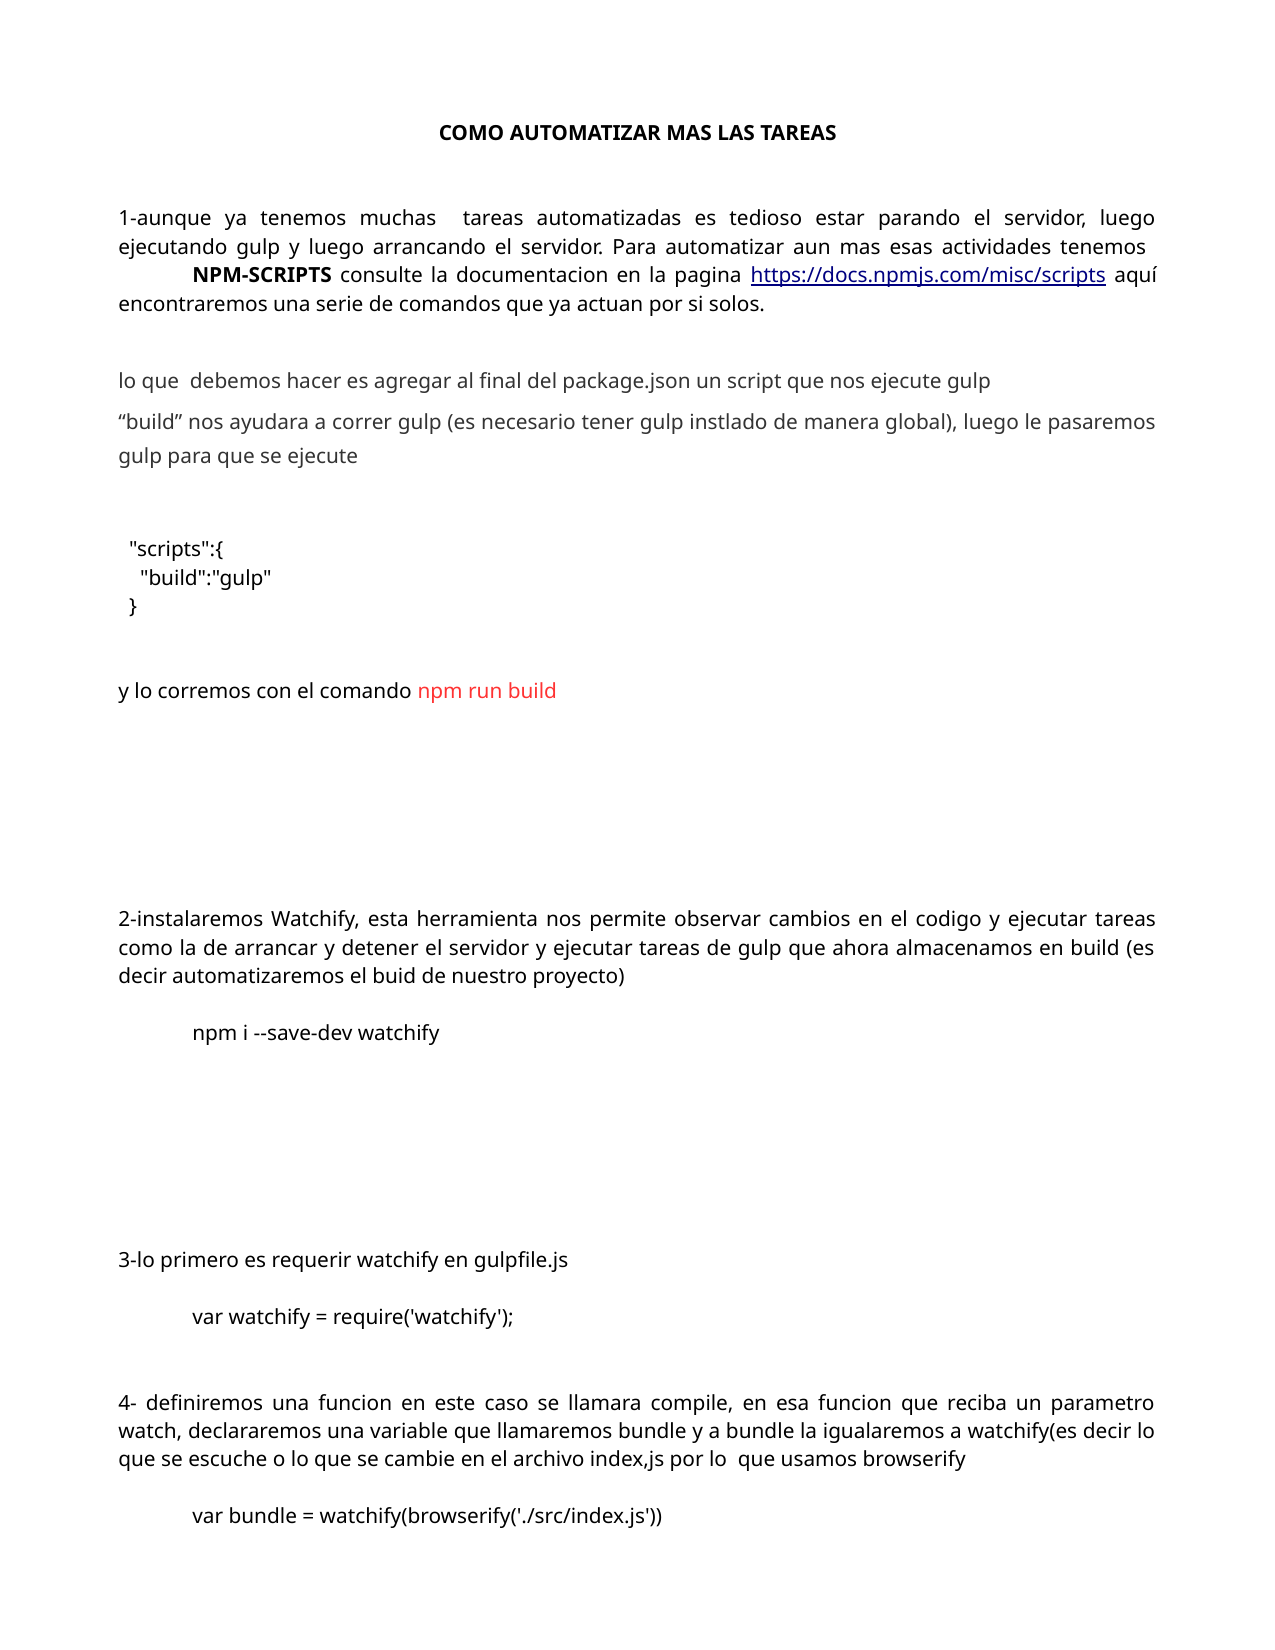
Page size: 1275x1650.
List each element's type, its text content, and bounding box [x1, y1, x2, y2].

text "build":"gulp" [118, 563, 1157, 591]
text “build” nos ayudara a correr gulp (es necesario tener gulp instlado de manera global), luego le pasaremos gulp para que se ejecute [118, 407, 1157, 470]
subtitle lo que debemos hacer es agregar al final del package.json un script que nos ejecute gulp [118, 366, 1157, 395]
text } [118, 591, 1157, 620]
text 2-instalaremos Watchify, esta herramienta nos permite observar cambios en el codigo y ejecutar tareas como la de arrancar y detener el servidor y ejecutar tareas de gulp que ahora almacenamos en build (es decir automatizaremos el buid de nuestro proyecto) [118, 904, 1157, 989]
text 1-aunque ya tenemos muchas tareas automatizadas es tedioso estar parando el servidor, luego ejecutando gulp y luego arrancando el servidor. Para automatizar aun mas esas actividades tenemos NPM-SCRIPTS consulte la documentacion en la pagina https://docs.npmjs.com/misc/scripts aquí encontraremos una serie de comandos que ya actuan por si solos. [118, 203, 1157, 317]
text var bundle = watchify(browserify('./src/index.js')) [118, 1501, 1157, 1530]
text "scripts":{ [118, 534, 1157, 563]
text 3-lo primero es requerir watchify en gulpfile.js [118, 1245, 1157, 1274]
text npm i --save-dev watchify [118, 1018, 1157, 1046]
text var watchify = require('watchify'); [118, 1302, 1157, 1331]
text 4- definiremos una funcion en este caso se llamara compile, en esa funcion que reciba un parametro watch, declararemos una variable que llamaremos bundle y a bundle la igualaremos a watchify(es decir lo que se escuche o lo que se cambie en el archivo index,js por lo que usamos browserify [118, 1388, 1157, 1473]
text y lo corremos con el comando npm run build [118, 677, 1157, 705]
text COMO AUTOMATIZAR MAS LAS TAREAS [118, 118, 1157, 147]
